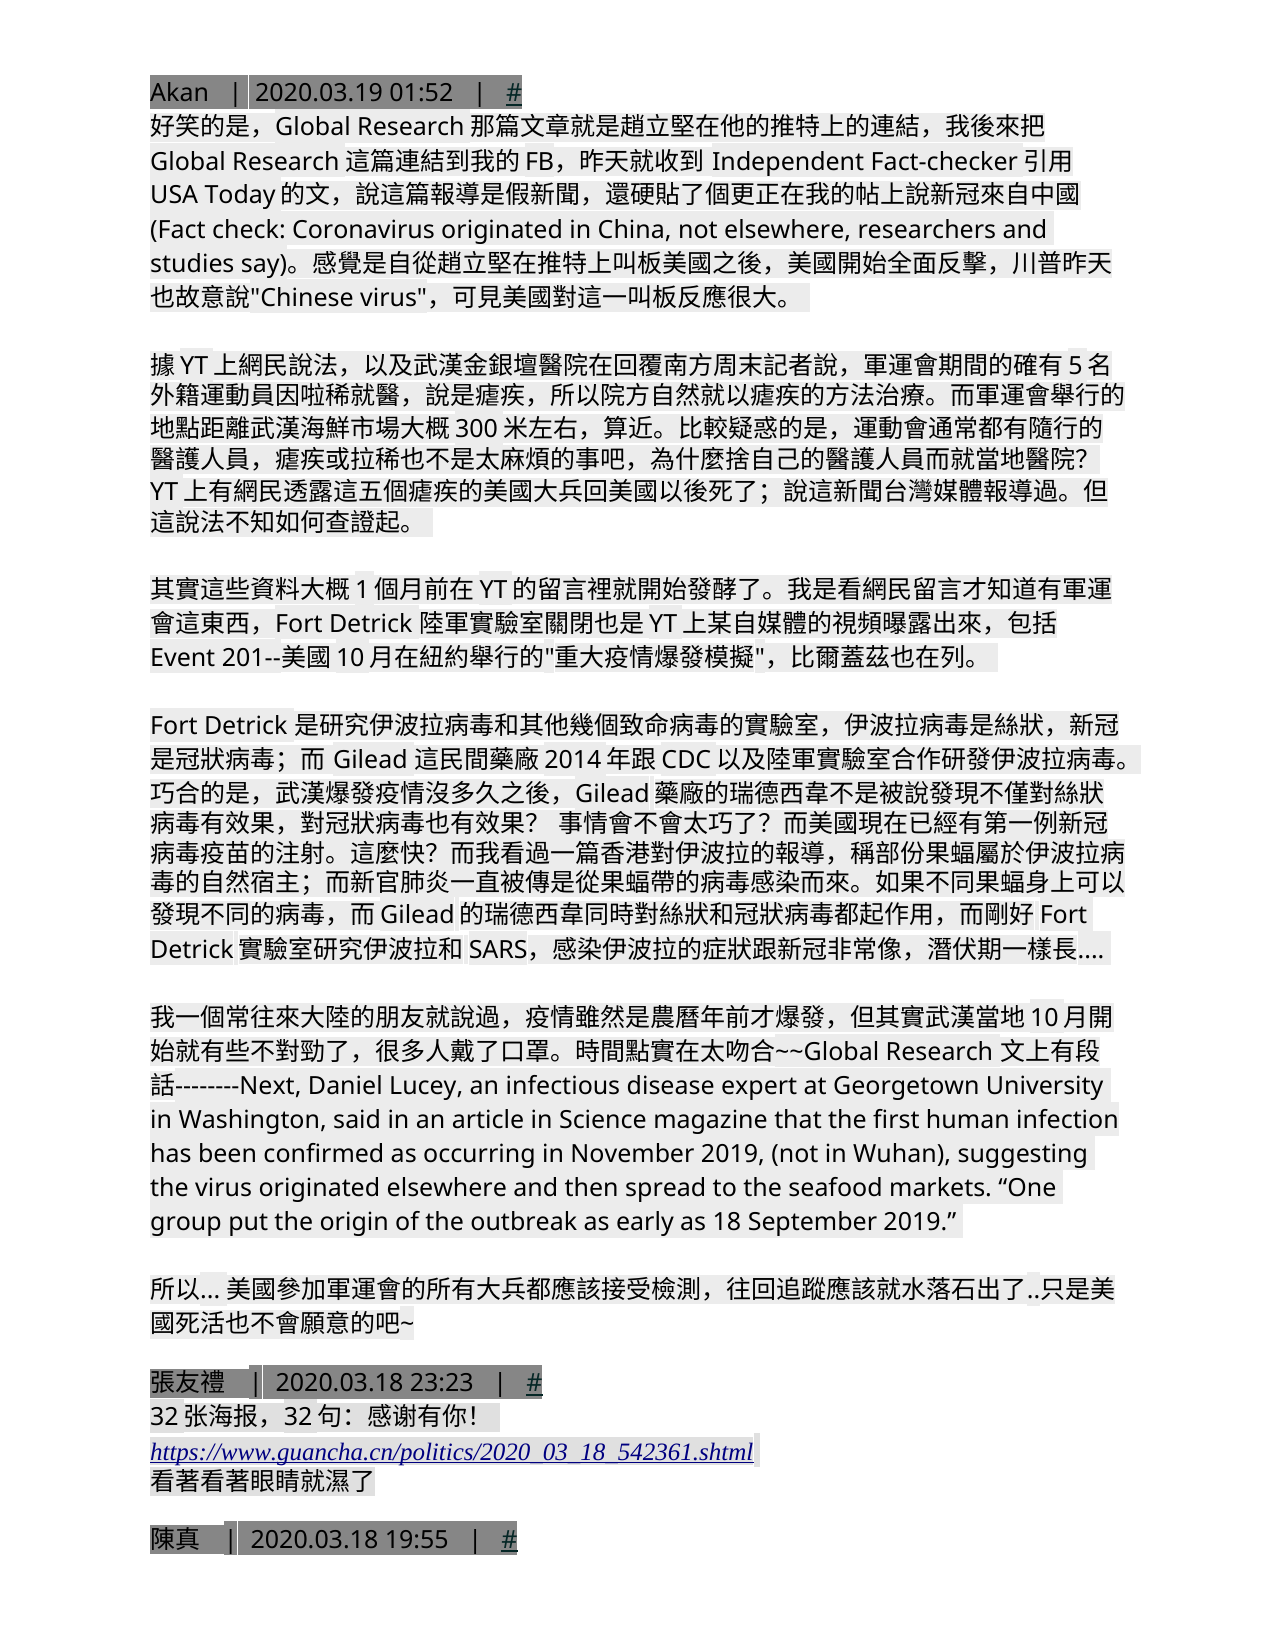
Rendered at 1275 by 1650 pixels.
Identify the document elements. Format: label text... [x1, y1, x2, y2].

text 陳真 | 2020.03.18 19:55 | # [150, 1521, 1125, 1555]
text 32张海报，32句：感谢有你！ https://www.guancha.cn/politics/2020_03_18_542361.shtml 看著看著眼睛就濕了 [150, 1399, 1125, 1496]
text 好笑的是，Global Research那篇文章就是趙立堅在他的推特上的連結，我後來把Global Research這篇連結到我的FB，昨天就收到 Independent Fact-checker引用USA Today的文，說這篇報導是假新聞，還硬貼了個更正在我的帖上說新冠來自中國(Fact check: Coronavirus originated in China, not elsewhere, researchers and studies say)。感覺是自從趙立堅在推特上叫板美國之後，美國開始全面反擊，川普昨天也故意說"Chinese virus"，可見美國對這一叫板反應很大。 據YT上網民說法，以及武漢金銀壇醫院在回覆南方周末記者說，軍運會期間的確有5名外籍運動員因啦稀就醫，說是瘧疾，所以院方自然就以瘧疾的方法治療。而軍運會舉行的地點距離武漢海鮮市場大概300米左右，算近。比較疑惑的是，運動會通常都有隨行的醫護人員，瘧疾或拉稀也不是太麻煩的事吧，為什麼捨自己的醫護人員而就當地醫院？YT上有網民透露這五個瘧疾的美國大兵回美國以後死了；說這新聞台灣媒體報導過。但這說法不知如何查證起。 其實這些資料大概1個月前在YT的留言裡就開始發酵了。我是看網民留言才知道有軍運會這東西，Fort Detrick 陸軍實驗室關閉也是YT上某自媒體的視頻曝露出來，包括Event 201--美國10月在紐約舉行的"重大疫情爆發模擬"，比爾蓋茲也在列。 Fort Detrick 是研究伊波拉病毒和其他幾個致命病毒的實驗室，伊波拉病毒是絲狀，新冠是冠狀病毒；而 Gilead 這民間藥廠2014年跟CDC以及陸軍實驗室合作研發伊波拉病毒。巧合的是，武漢爆發疫情沒多久之後，Gilead藥廠的瑞德西韋不是被說發現不僅對絲狀病毒有效果，對冠狀病毒也有效果？ 事情會不會太巧了？而美國現在已經有第一例新冠病毒疫苗的注射。這麼快？而我看過一篇香港對伊波拉的報導，稱部份果蝠屬於伊波拉病毒的自然宿主；而新官肺炎一直被傳是從果蝠帶的病毒感染而來。如果不同果蝠身上可以發現不同的病毒，而Gilead的瑞德西韋同時對絲狀和冠狀病毒都起作用，而剛好Fort Detrick實驗室研究伊波拉和SARS，感染伊波拉的症狀跟新冠非常像，潛伏期一樣長.... 我一個常往來大陸的朋友就說過，疫情雖然是農曆年前才爆發，但其實武漢當地10月開始就有些不對勁了，很多人戴了口罩。時間點實在太吻合~~Global Research 文上有段話--------Next, Daniel Lucey, an infectious disease expert at Georgetown University in Washington, said in an article in Science magazine that the first human infection has been confirmed as occurring in November 2019, (not in Wuhan), suggesting the virus originated elsewhere and then spread to the seafood markets. “One group put the origin of the outbreak as early as 18 September 2019.” 所以... 美國參加軍運會的所有大兵都應該接受檢測，往回追蹤應該就水落石出了..只是美國死活也不會願意的吧~ [150, 109, 1125, 1340]
text Akan | 2020.03.19 01:52 | # [150, 75, 1125, 109]
text 張友禮 | 2020.03.18 23:23 | # [150, 1365, 1125, 1399]
